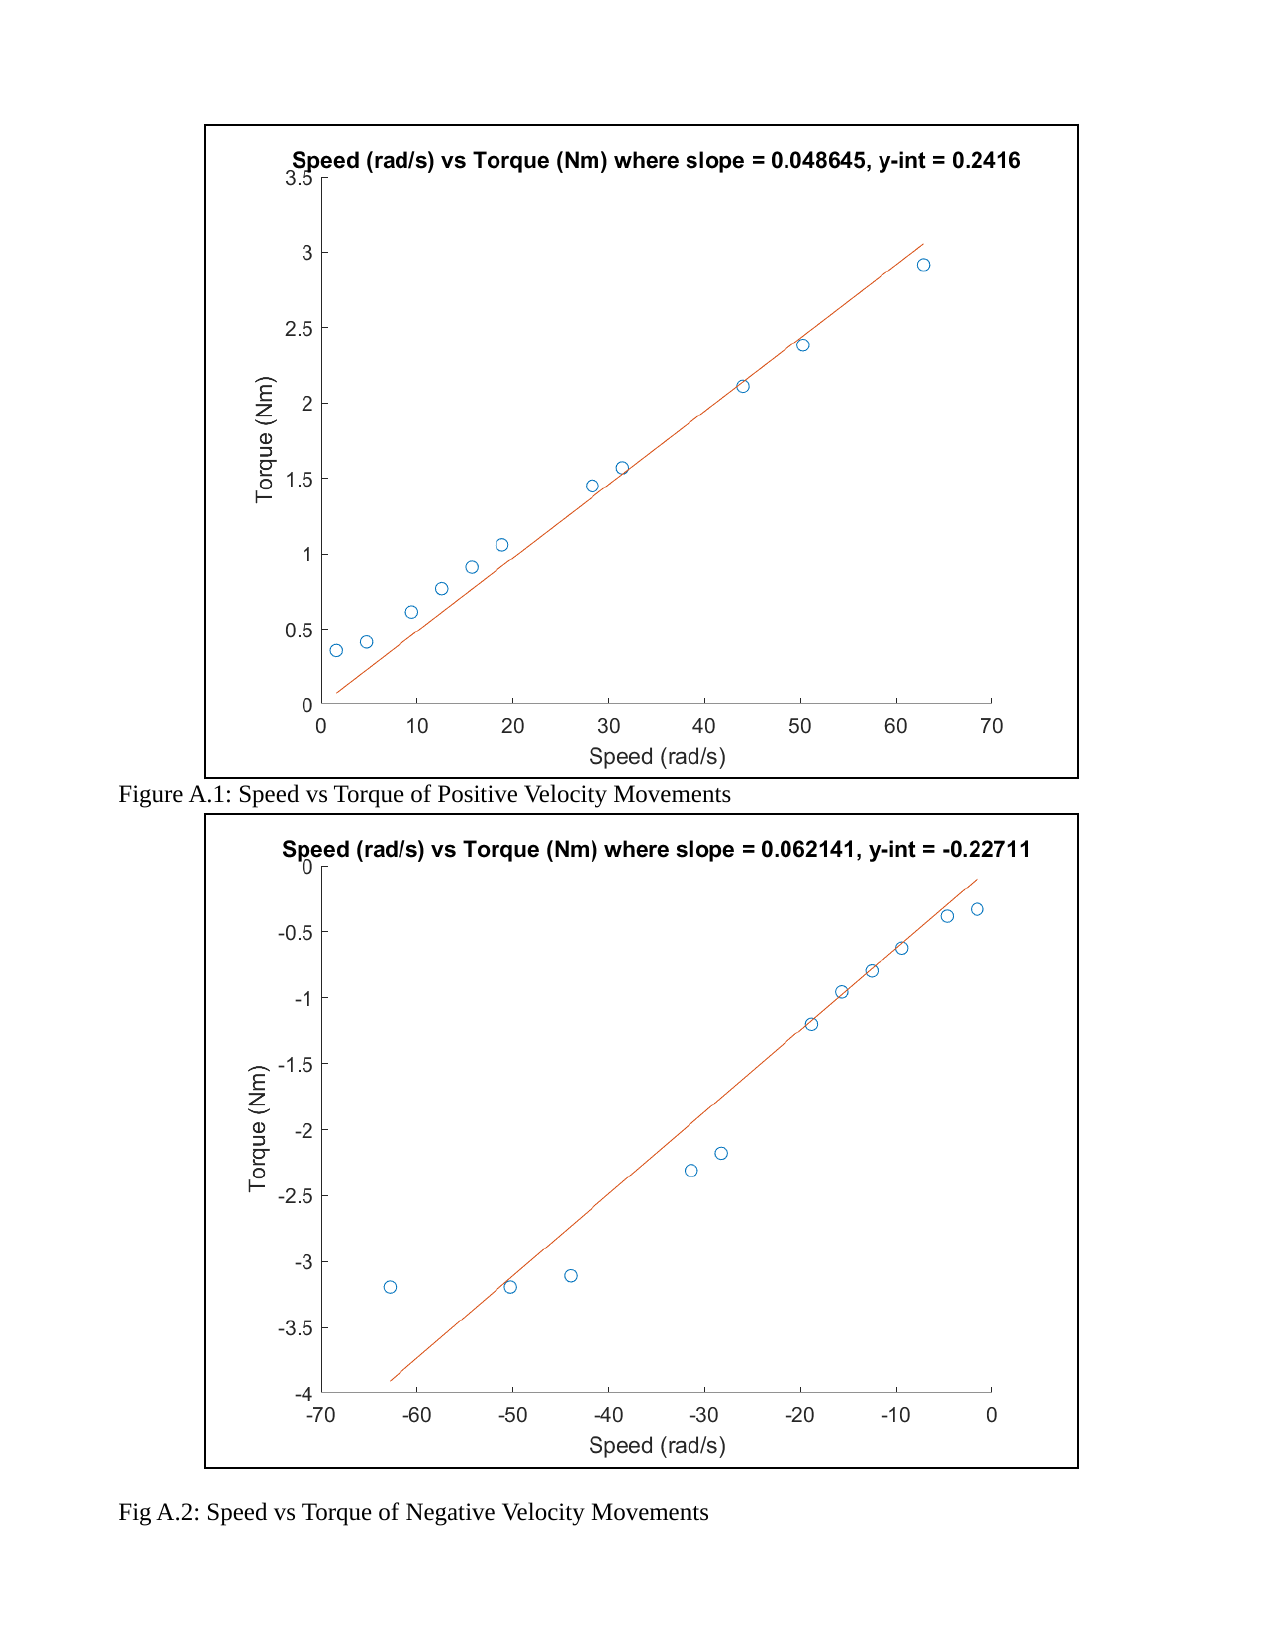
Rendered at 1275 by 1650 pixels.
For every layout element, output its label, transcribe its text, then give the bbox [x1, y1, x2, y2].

picture [208, 128, 1074, 775]
picture [208, 817, 1074, 1464]
text Fig A.2: Speed vs Torque of Negative Velocity Movements [118, 1497, 1157, 1526]
text Figure A.1: Speed vs Torque of Positive Velocity Movements [118, 118, 1157, 808]
